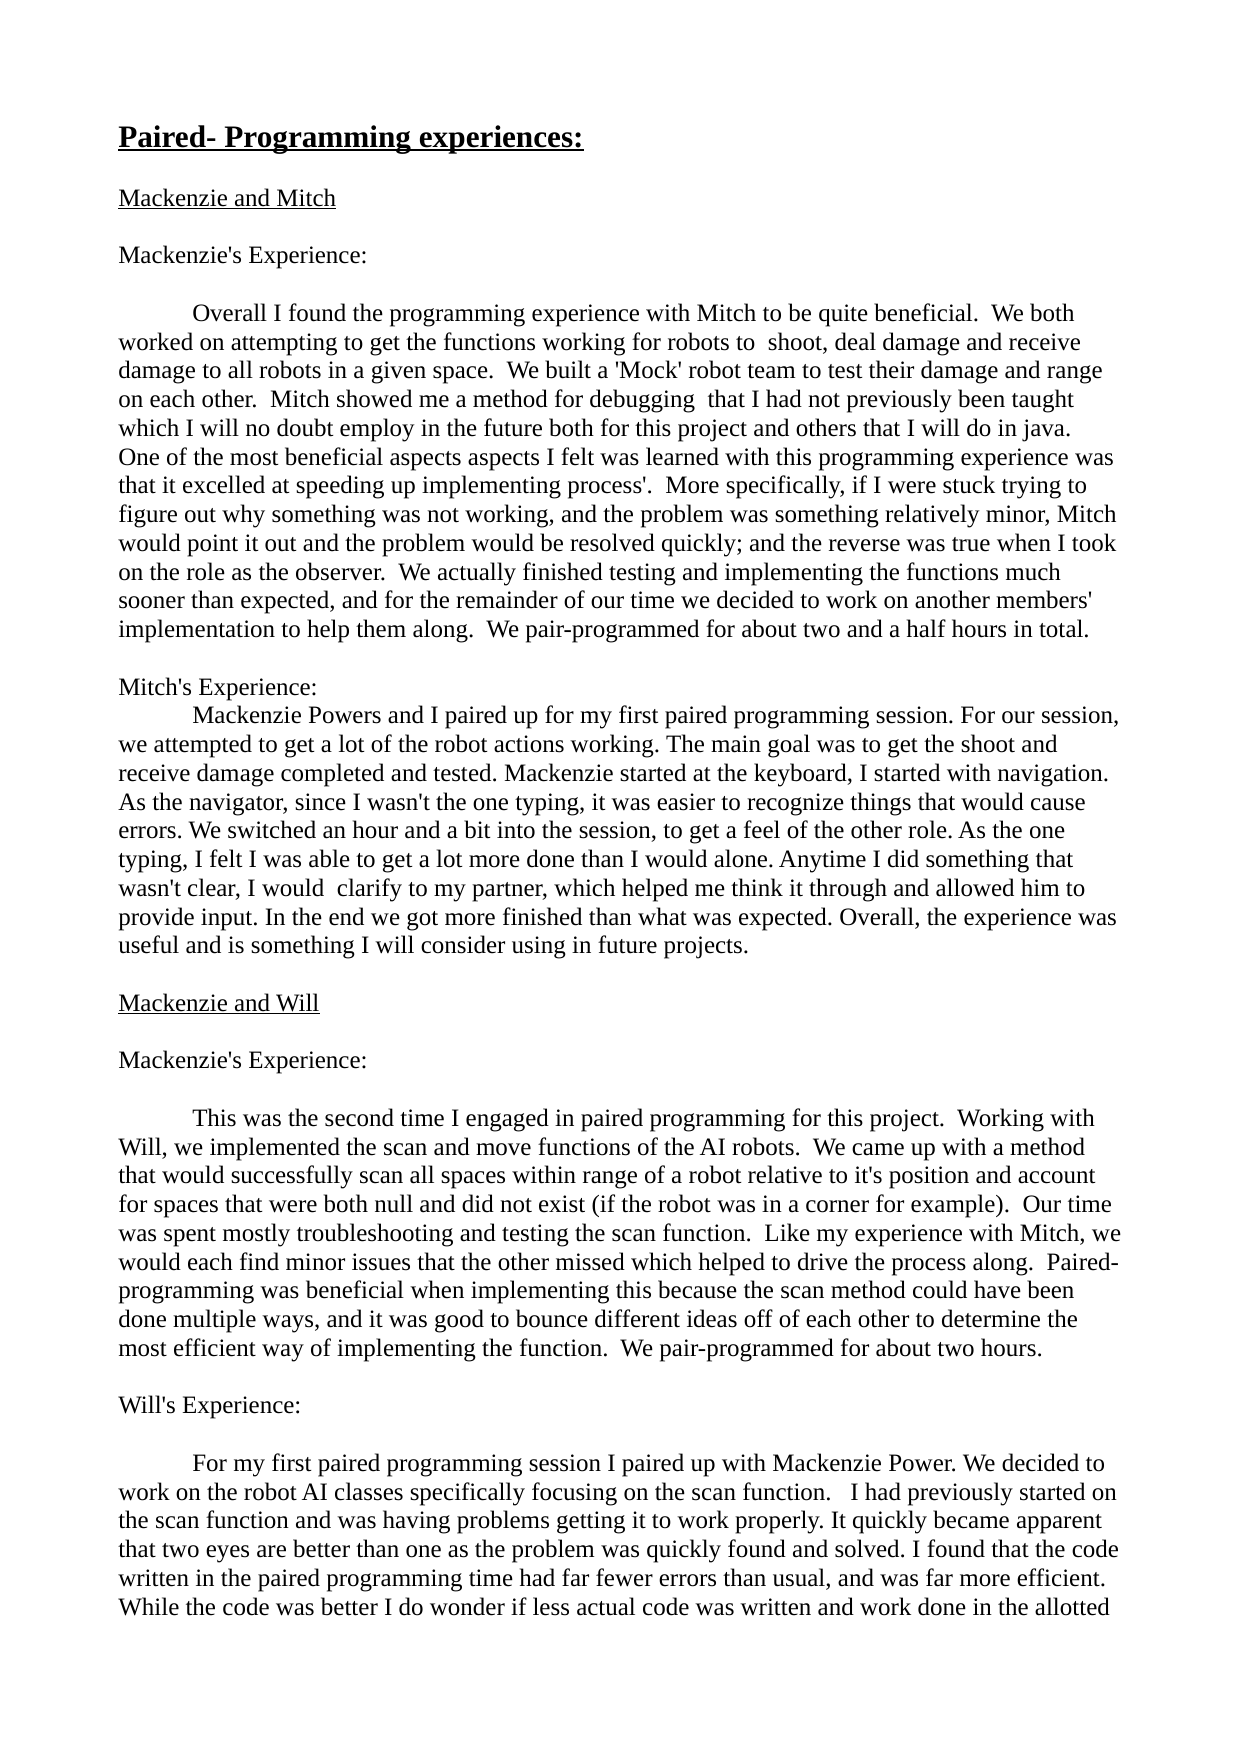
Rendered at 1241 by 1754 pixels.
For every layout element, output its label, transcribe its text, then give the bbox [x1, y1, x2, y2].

text Mackenzie's Experience: [118, 240, 1122, 269]
text As the navigator, since I wasn't the one typing, it was easier to recognize things that would cause errors. We switched an hour and a bit into the session, to get a feel of the other role. As the one typing, I felt I was able to get a lot more done than I would alone. Anytime I did something that wasn't clear, I would clarify to my partner, which helped me think it through and allowed him to provide input. In the end we got more finished than what was expected. Overall, the experience was useful and is something I will consider using in future projects. [118, 787, 1122, 959]
text While the code was better I do wonder if less actual code was written and work done in the allotted [118, 1592, 1122, 1620]
text This was the second time I engaged in paired programming for this project. Working with Will, we implemented the scan and move functions of the AI robots. We came up with a method that would successfully scan all spaces within range of a robot relative to it's position and account for spaces that were both null and did not exist (if the robot was in a corner for example). Our time was spent mostly troubleshooting and testing the scan function. Like my experience with Mitch, we would each find minor issues that the other missed which helped to drive the process along. Paired-programming was beneficial when implementing this because the scan method could have been done multiple ways, and it was good to bounce different ideas off of each other to determine the most efficient way of implementing the function. We pair-programmed for about two hours. [118, 1103, 1122, 1362]
text Overall I found the programming experience with Mitch to be quite beneficial. We both worked on attempting to get the functions working for robots to shoot, deal damage and receive damage to all robots in a given space. We built a 'Mock' robot team to test their damage and range on each other. Mitch showed me a method for debugging that I had not previously been taught which I will no doubt employ in the future both for this project and others that I will do in java. One of the most beneficial aspects aspects I felt was learned with this programming experience was that it excelled at speeding up implementing process'. More specifically, if I were stuck trying to figure out why something was not working, and the problem was something relatively minor, Mitch would point it out and the problem would be resolved quickly; and the reverse was true when I took on the role as the observer. We actually finished testing and implementing the functions much sooner than expected, and for the remainder of our time we decided to work on another members' implementation to help them along. We pair-programmed for about two and a half hours in total. [118, 298, 1122, 643]
text Paired- Programming experiences: [118, 118, 1122, 154]
text Mackenzie's Experience: [118, 1045, 1122, 1074]
text For my first paired programming session I paired up with Mackenzie Power. We decided to work on the robot AI classes specifically focusing on the scan function. I had previously started on the scan function and was having problems getting it to work properly. It quickly became apparent that two eyes are better than one as the problem was quickly found and solved. I found that the code written in the paired programming time had far fewer errors than usual, and was far more efficient. [118, 1448, 1122, 1592]
text Will's Experience: [118, 1390, 1122, 1419]
text Mitch's Experience: [118, 672, 1122, 700]
text Mackenzie and Will [118, 988, 1122, 1017]
text Mackenzie and Mitch [118, 183, 1122, 212]
text Mackenzie Powers and I paired up for my first paired programming session. For our session, we attempted to get a lot of the robot actions working. The main goal was to get the shoot and receive damage completed and tested. Mackenzie started at the keyboard, I started with navigation. [118, 700, 1122, 787]
